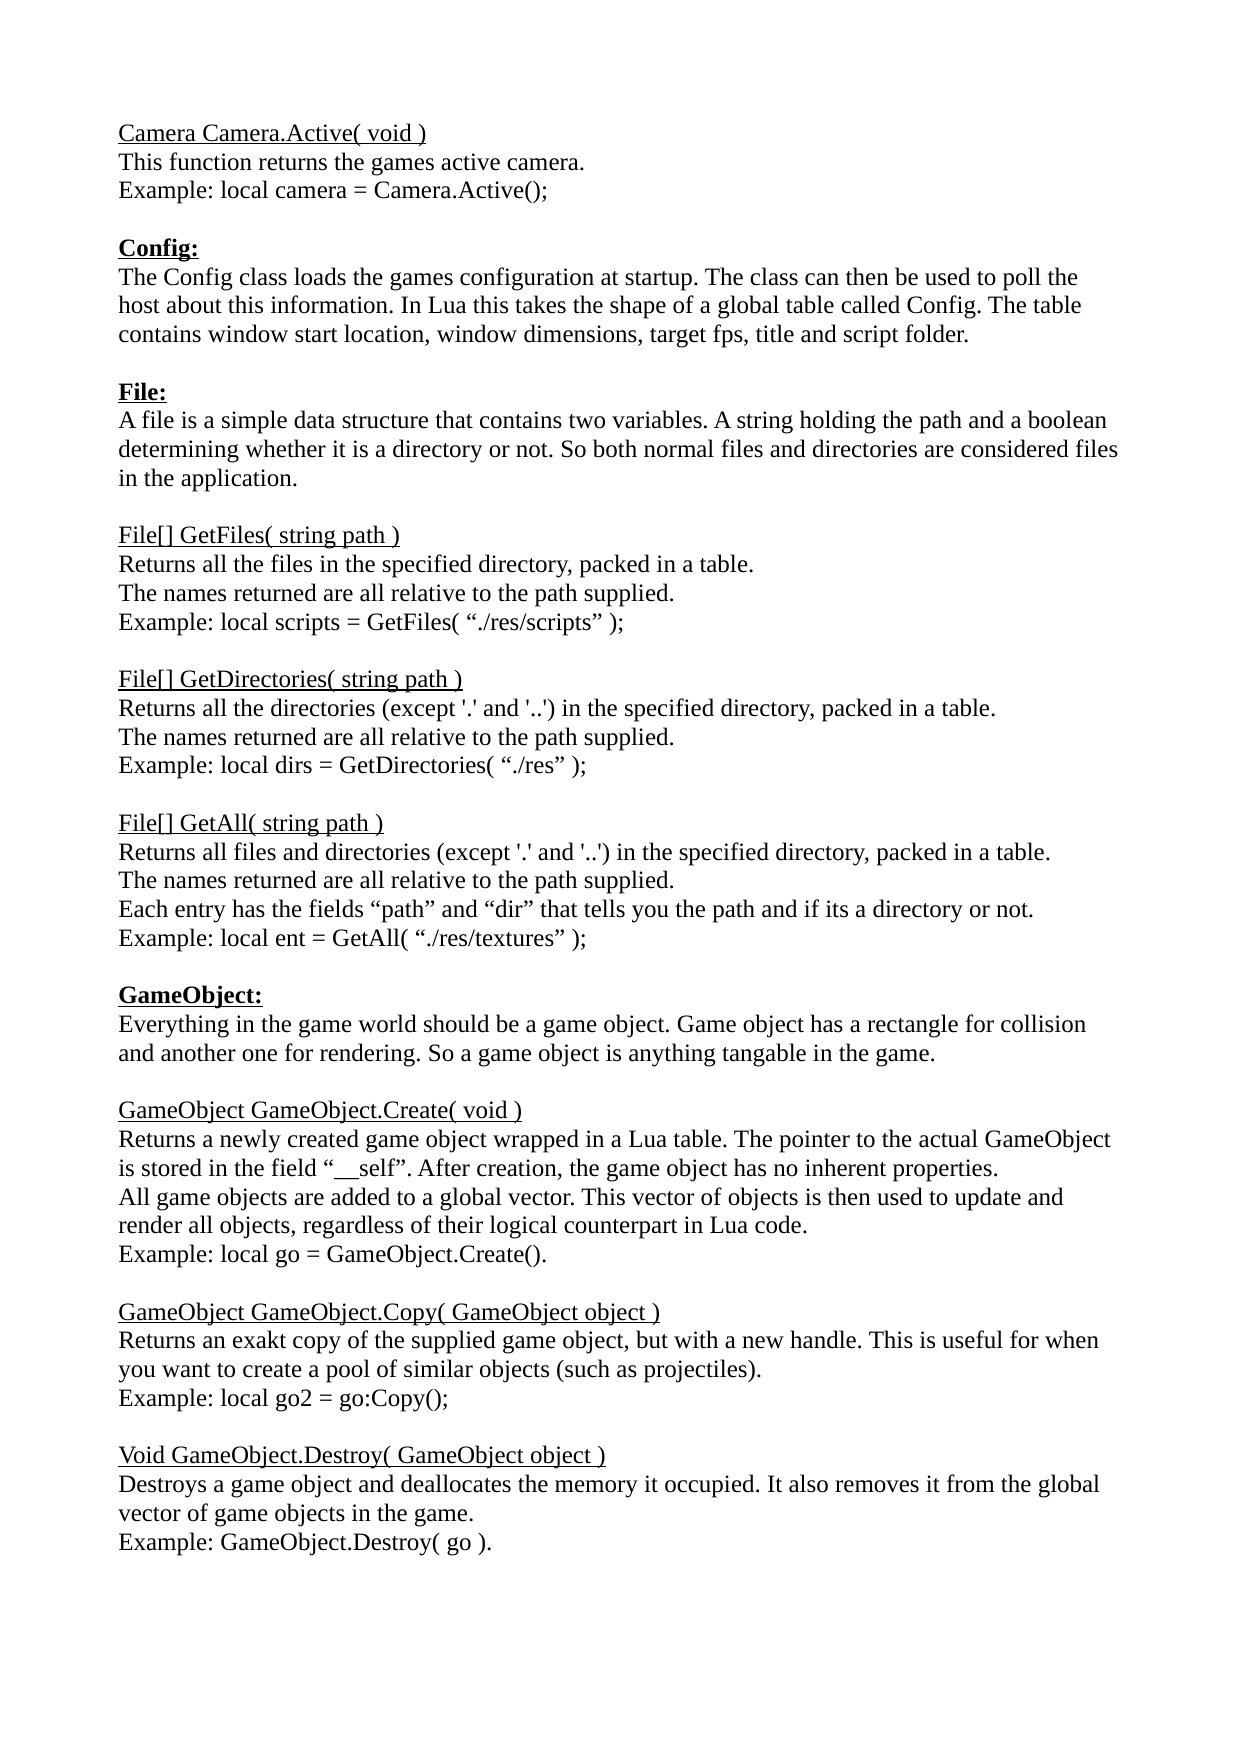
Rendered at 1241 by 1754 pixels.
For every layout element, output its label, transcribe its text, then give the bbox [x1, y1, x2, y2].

text Destroys a game object and deallocates the memory it occupied. It also removes it from the global vector of game objects in the game. [118, 1469, 1122, 1527]
text Example: local camera = Camera.Active(); [118, 176, 1122, 204]
text Camera Camera.Active( void ) [118, 118, 1122, 147]
text A file is a simple data structure that contains two variables. A string holding the path and a boolean determining whether it is a directory or not. So both normal files and directories are considered files in the application. [118, 406, 1122, 492]
text The names returned are all relative to the path supplied. [118, 866, 1122, 894]
text This function returns the games active camera. [118, 147, 1122, 176]
text Void GameObject.Destroy( GameObject object ) [118, 1441, 1122, 1469]
text File: [118, 377, 1122, 406]
text Each entry has the fields “path” and “dir” that tells you the path and if its a directory or not. [118, 894, 1122, 923]
text GameObject: [118, 981, 1122, 1009]
text Example: local go = GameObject.Create(). [118, 1239, 1122, 1268]
text Returns an exakt copy of the supplied game object, but with a new handle. This is useful for when you want to create a pool of similar objects (such as projectiles). [118, 1326, 1122, 1383]
text GameObject GameObject.Copy( GameObject object ) [118, 1297, 1122, 1326]
text The names returned are all relative to the path supplied. [118, 578, 1122, 607]
text Example: local go2 = go:Copy(); [118, 1383, 1122, 1412]
text Example: local scripts = GetFiles( “./res/scripts” ); [118, 607, 1122, 636]
text Returns all the files in the specified directory, packed in a table. [118, 549, 1122, 578]
text Returns all the directories (except '.' and '..') in the specified directory, packed in a table. [118, 693, 1122, 722]
text File[] GetFiles( string path ) [118, 521, 1122, 549]
text Example: local dirs = GetDirectories( “./res” ); [118, 751, 1122, 779]
text Everything in the game world should be a game object. Game object has a rectangle for collision and another one for rendering. So a game object is anything tangable in the game. [118, 1009, 1122, 1067]
text Returns a newly created game object wrapped in a Lua table. The pointer to the actual GameObject is stored in the field “__self”. After creation, the game object has no inherent properties. [118, 1124, 1122, 1182]
text Example: GameObject.Destroy( go ). [118, 1527, 1122, 1556]
text File[] GetAll( string path ) [118, 808, 1122, 837]
text Example: local ent = GetAll( “./res/textures” ); [118, 923, 1122, 952]
text The names returned are all relative to the path supplied. [118, 722, 1122, 751]
text The Config class loads the games configuration at startup. The class can then be used to poll the host about this information. In Lua this takes the shape of a global table called Config. The table contains window start location, window dimensions, target fps, title and script folder. [118, 262, 1122, 348]
text Returns all files and directories (except '.' and '..') in the specified directory, packed in a table. [118, 837, 1122, 866]
text GameObject GameObject.Create( void ) [118, 1096, 1122, 1124]
text Config: [118, 233, 1122, 262]
text All game objects are added to a global vector. This vector of objects is then used to update and render all objects, regardless of their logical counterpart in Lua code. [118, 1182, 1122, 1239]
text File[] GetDirectories( string path ) [118, 664, 1122, 693]
